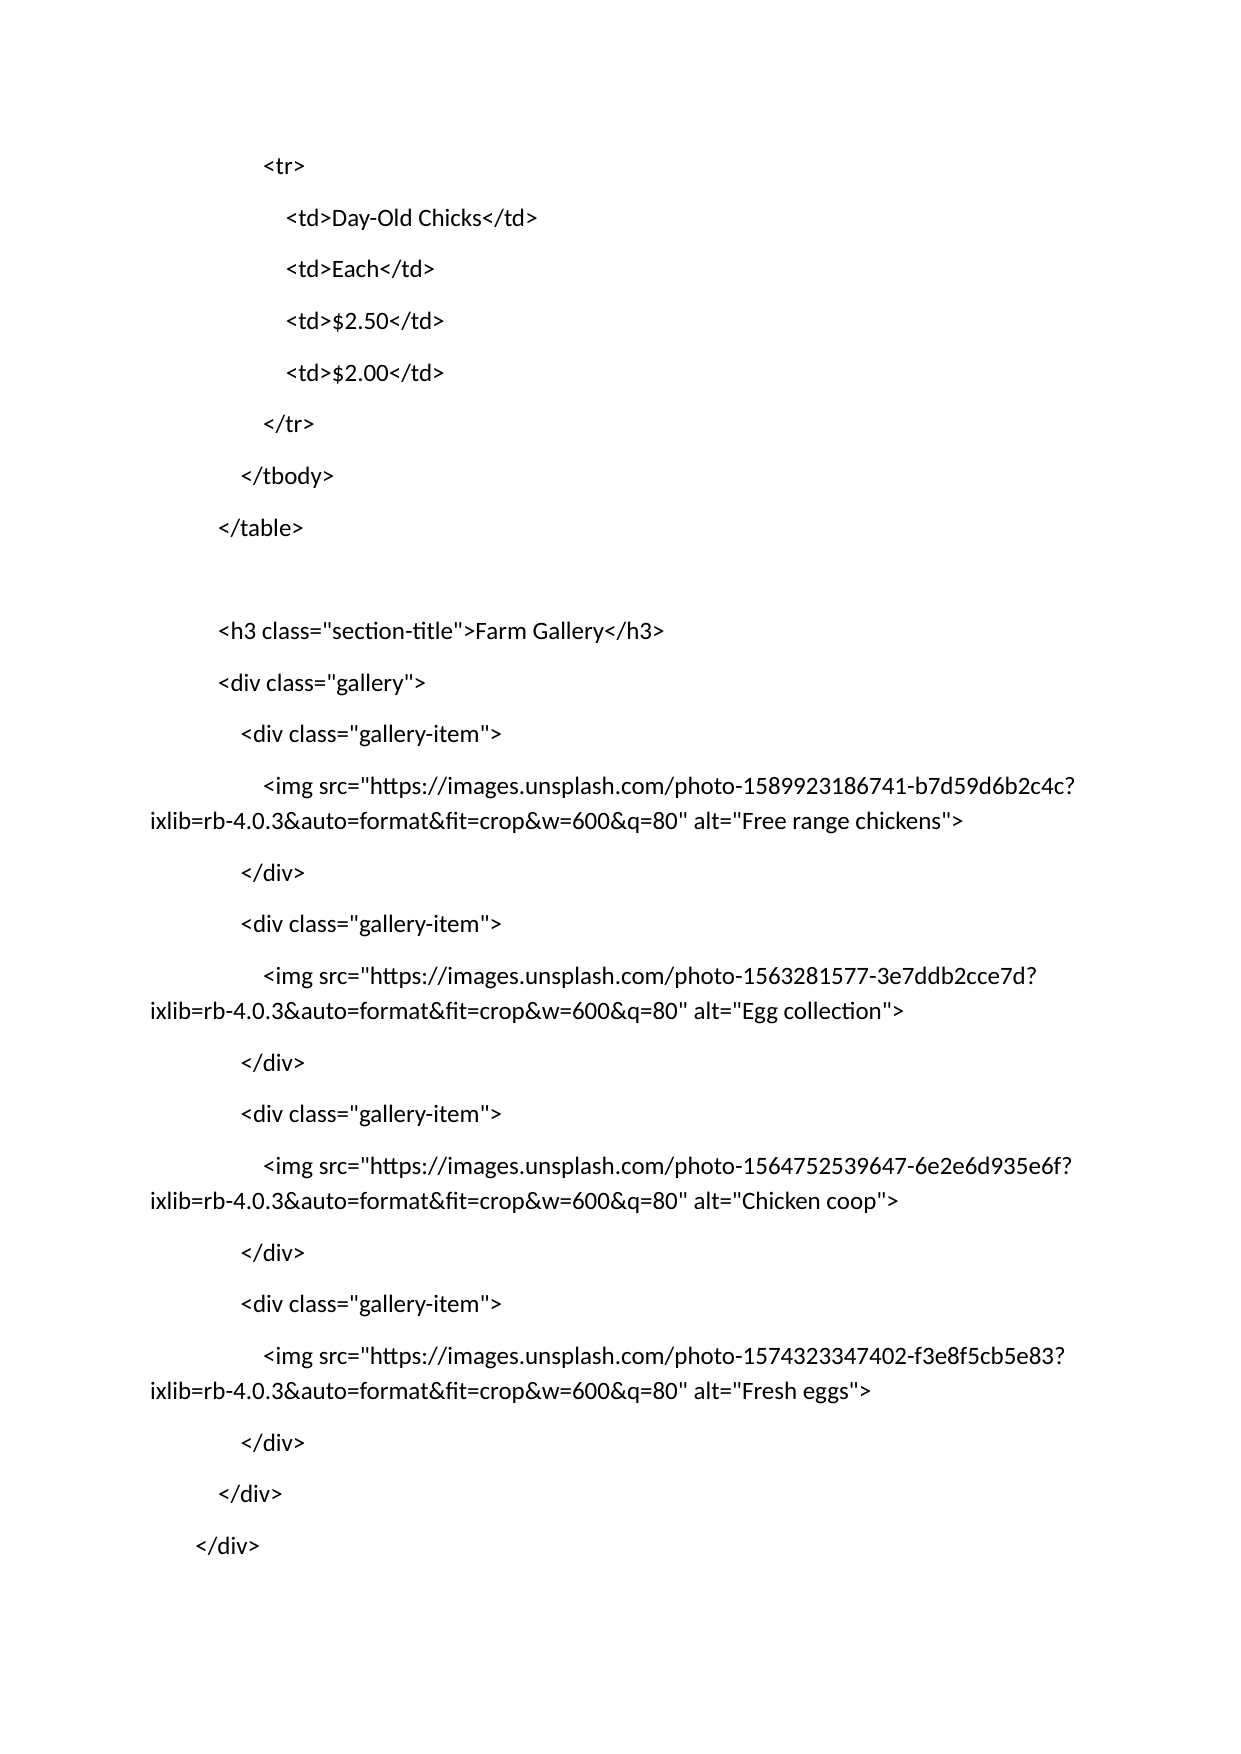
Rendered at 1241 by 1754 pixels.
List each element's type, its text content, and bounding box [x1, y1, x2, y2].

text </table> [150, 512, 1090, 542]
text </div> [150, 1427, 1090, 1457]
text <td>$2.00</td> [150, 357, 1090, 387]
text <div class="gallery-item"> [150, 1098, 1090, 1129]
text </tr> [150, 408, 1090, 439]
text <tr> [150, 150, 1090, 181]
text </div> [150, 1047, 1090, 1077]
text <img src="https://images.unsplash.com/photo-1589923186741-b7d59d6b2c4c?ixlib=rb-4.0.3&auto=format&fit=crop&w=600&q=80" alt="Free range chickens"> [150, 770, 1090, 836]
text <img src="https://images.unsplash.com/photo-1574323347402-f3e8f5cb5e83?ixlib=rb-4.0.3&auto=format&fit=crop&w=600&q=80" alt="Fresh eggs"> [150, 1340, 1090, 1406]
text </div> [150, 1478, 1090, 1509]
text <div class="gallery-item"> [150, 908, 1090, 939]
text </div> [150, 857, 1090, 887]
text <div class="gallery-item"> [150, 1288, 1090, 1319]
text <td>$2.50</td> [150, 305, 1090, 336]
text </div> [150, 1530, 1090, 1561]
text <h3 class="section-title">Farm Gallery</h3> [150, 615, 1090, 646]
text <td>Day-Old Chicks</td> [150, 202, 1090, 232]
text </div> [150, 1237, 1090, 1267]
text <td>Each</td> [150, 253, 1090, 284]
text <img src="https://images.unsplash.com/photo-1564752539647-6e2e6d935e6f?ixlib=rb-4.0.3&auto=format&fit=crop&w=600&q=80" alt="Chicken coop"> [150, 1150, 1090, 1216]
text <img src="https://images.unsplash.com/photo-1563281577-3e7ddb2cce7d?ixlib=rb-4.0.3&auto=format&fit=crop&w=600&q=80" alt="Egg collection"> [150, 960, 1090, 1026]
text <div class="gallery"> [150, 667, 1090, 697]
text </tbody> [150, 460, 1090, 491]
text <div class="gallery-item"> [150, 718, 1090, 749]
